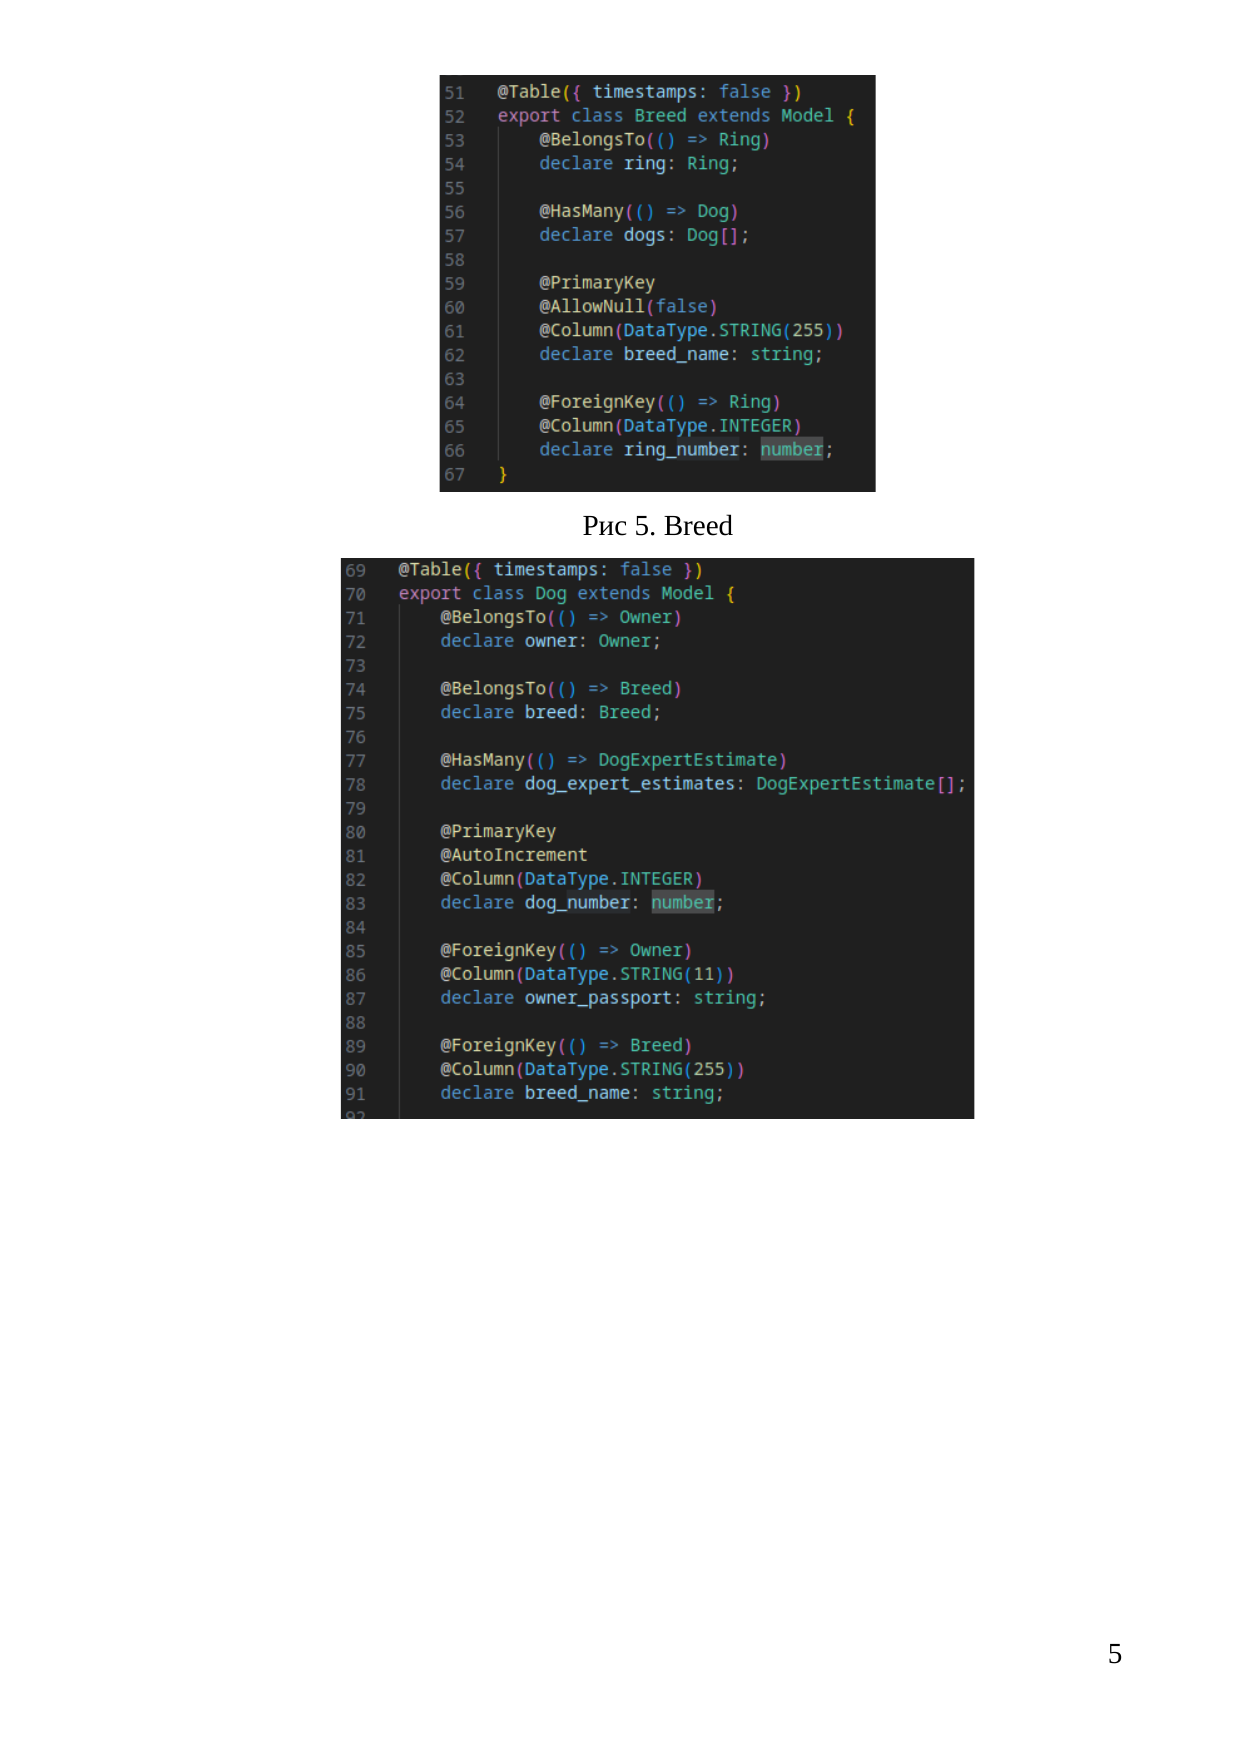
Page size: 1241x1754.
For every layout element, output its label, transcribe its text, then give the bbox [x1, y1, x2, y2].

text Рис 5. Breed [193, 508, 1122, 542]
